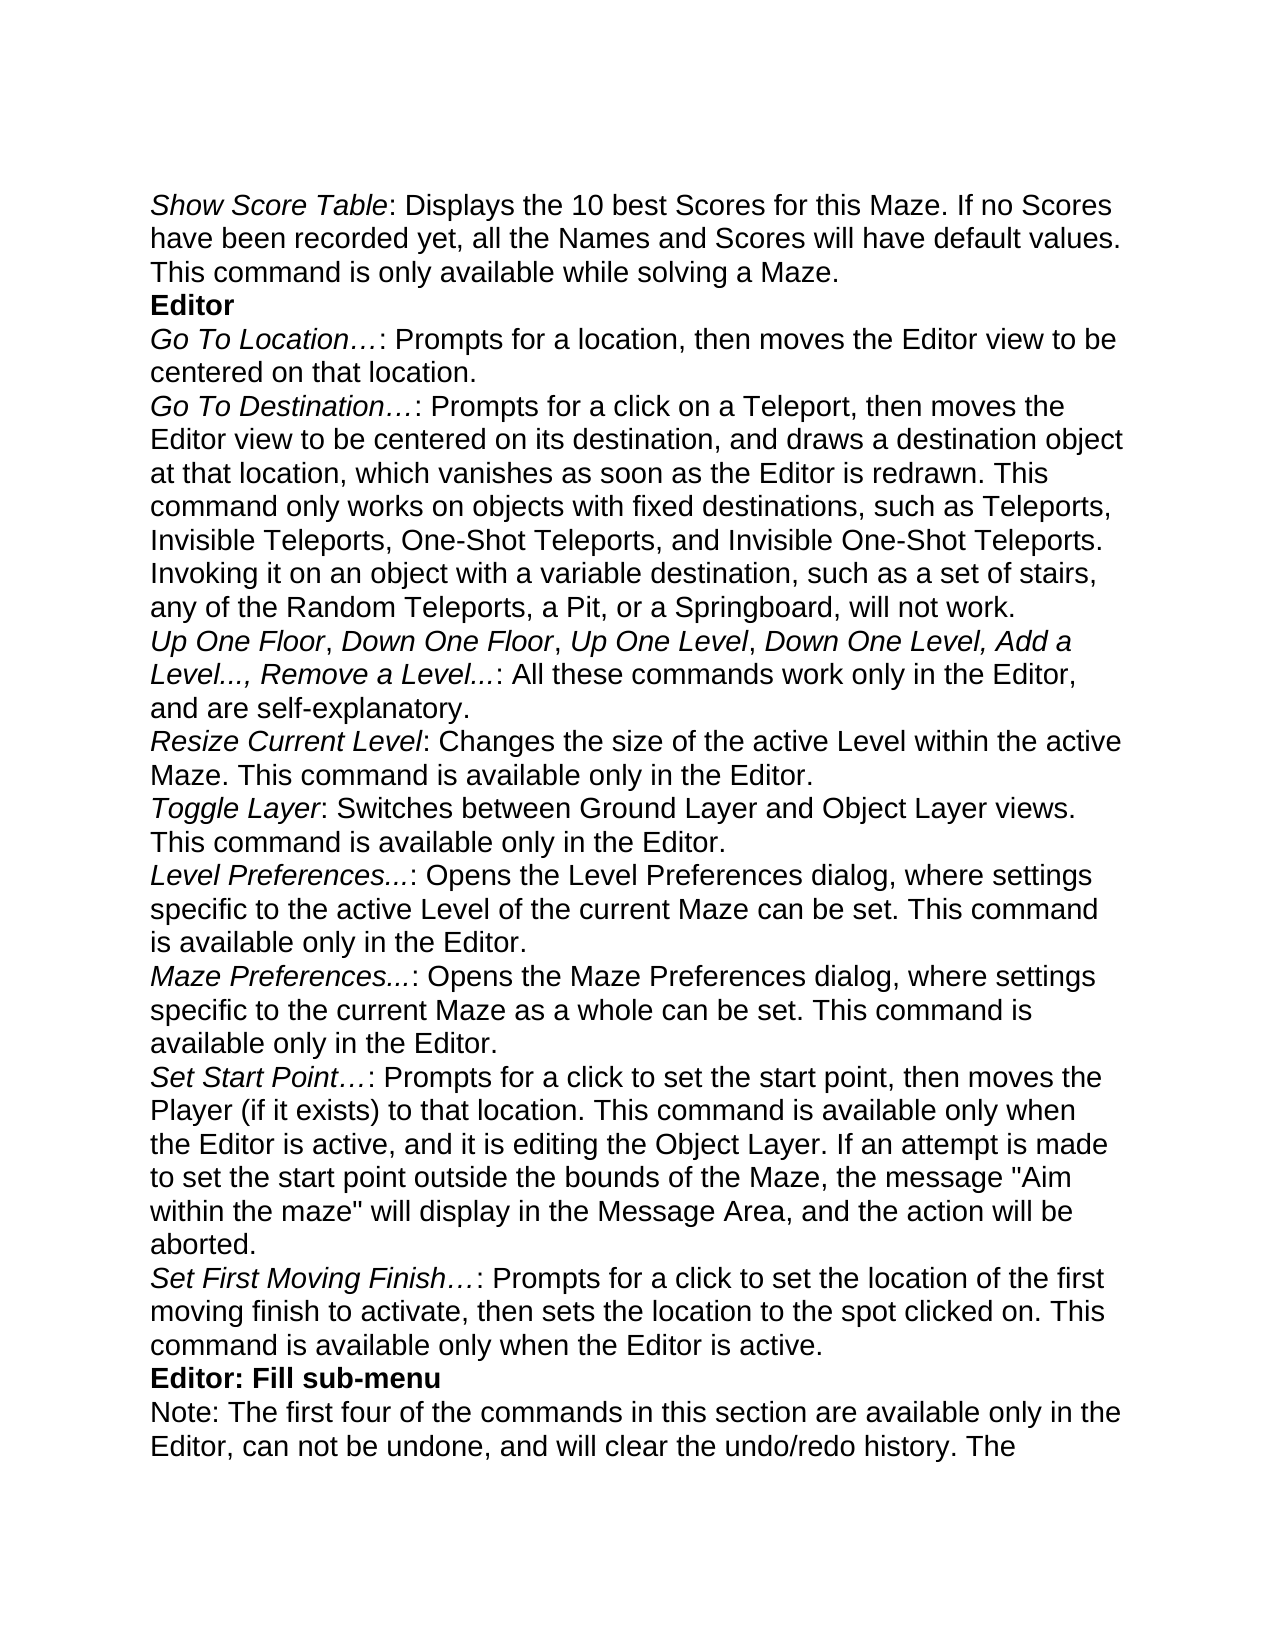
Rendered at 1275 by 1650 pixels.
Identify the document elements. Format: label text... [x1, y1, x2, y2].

text Resize Current Level: Changes the size of the active Level within the active Maze. This command is available only in the Editor. [150, 724, 1125, 791]
text Note: The first four of the commands in this section are available only in the Editor, can not be undone, and will clear the undo/redo history. The [150, 1395, 1125, 1462]
text Show Score Table: Displays the 10 best Scores for this Maze. If no Scores have been recorded yet, all the Names and Scores will have default values. This command is only available while solving a Maze. [150, 187, 1125, 288]
text Set Start Point…: Prompts for a click to set the start point, then moves the Player (if it exists) to that location. This command is available only when the Editor is active, and it is editing the Object Layer. If an attempt is made to set the start point outside the bounds of the Maze, the message "Aim within the maze" will display in the Message Area, and the action will be aborted. [150, 1059, 1125, 1261]
text Toggle Layer: Switches between Ground Layer and Object Layer views. This command is available only in the Editor. [150, 791, 1125, 858]
text Level Preferences...: Opens the Level Preferences dialog, where settings specific to the active Level of the current Maze can be set. This command is available only in the Editor. [150, 858, 1125, 959]
text Up One Floor, Down One Floor, Up One Level, Down One Level, Add a Level..., Remove a Level...: All these commands work only in the Editor, and are self-explanatory. [150, 623, 1125, 724]
text Go To Location…: Prompts for a location, then moves the Editor view to be centered on that location. [150, 322, 1125, 389]
text Editor [150, 288, 1125, 322]
text Editor: Fill sub-menu [150, 1361, 1125, 1395]
text Go To Destination…: Prompts for a click on a Teleport, then moves the Editor view to be centered on its destination, and draws a destination object at that location, which vanishes as soon as the Editor is redrawn. This command only works on objects with fixed destinations, such as Teleports, Invisible Teleports, One-Shot Teleports, and Invisible One-Shot Teleports. Invoking it on an object with a variable destination, such as a set of stairs, any of the Random Teleports, a Pit, or a Springboard, will not work. [150, 389, 1125, 623]
text Set First Moving Finish…: Prompts for a click to set the location of the first moving finish to activate, then sets the location to the spot clicked on. This command is available only when the Editor is active. [150, 1261, 1125, 1361]
text Maze Preferences...: Opens the Maze Preferences dialog, where settings specific to the current Maze as a whole can be set. This command is available only in the Editor. [150, 959, 1125, 1059]
